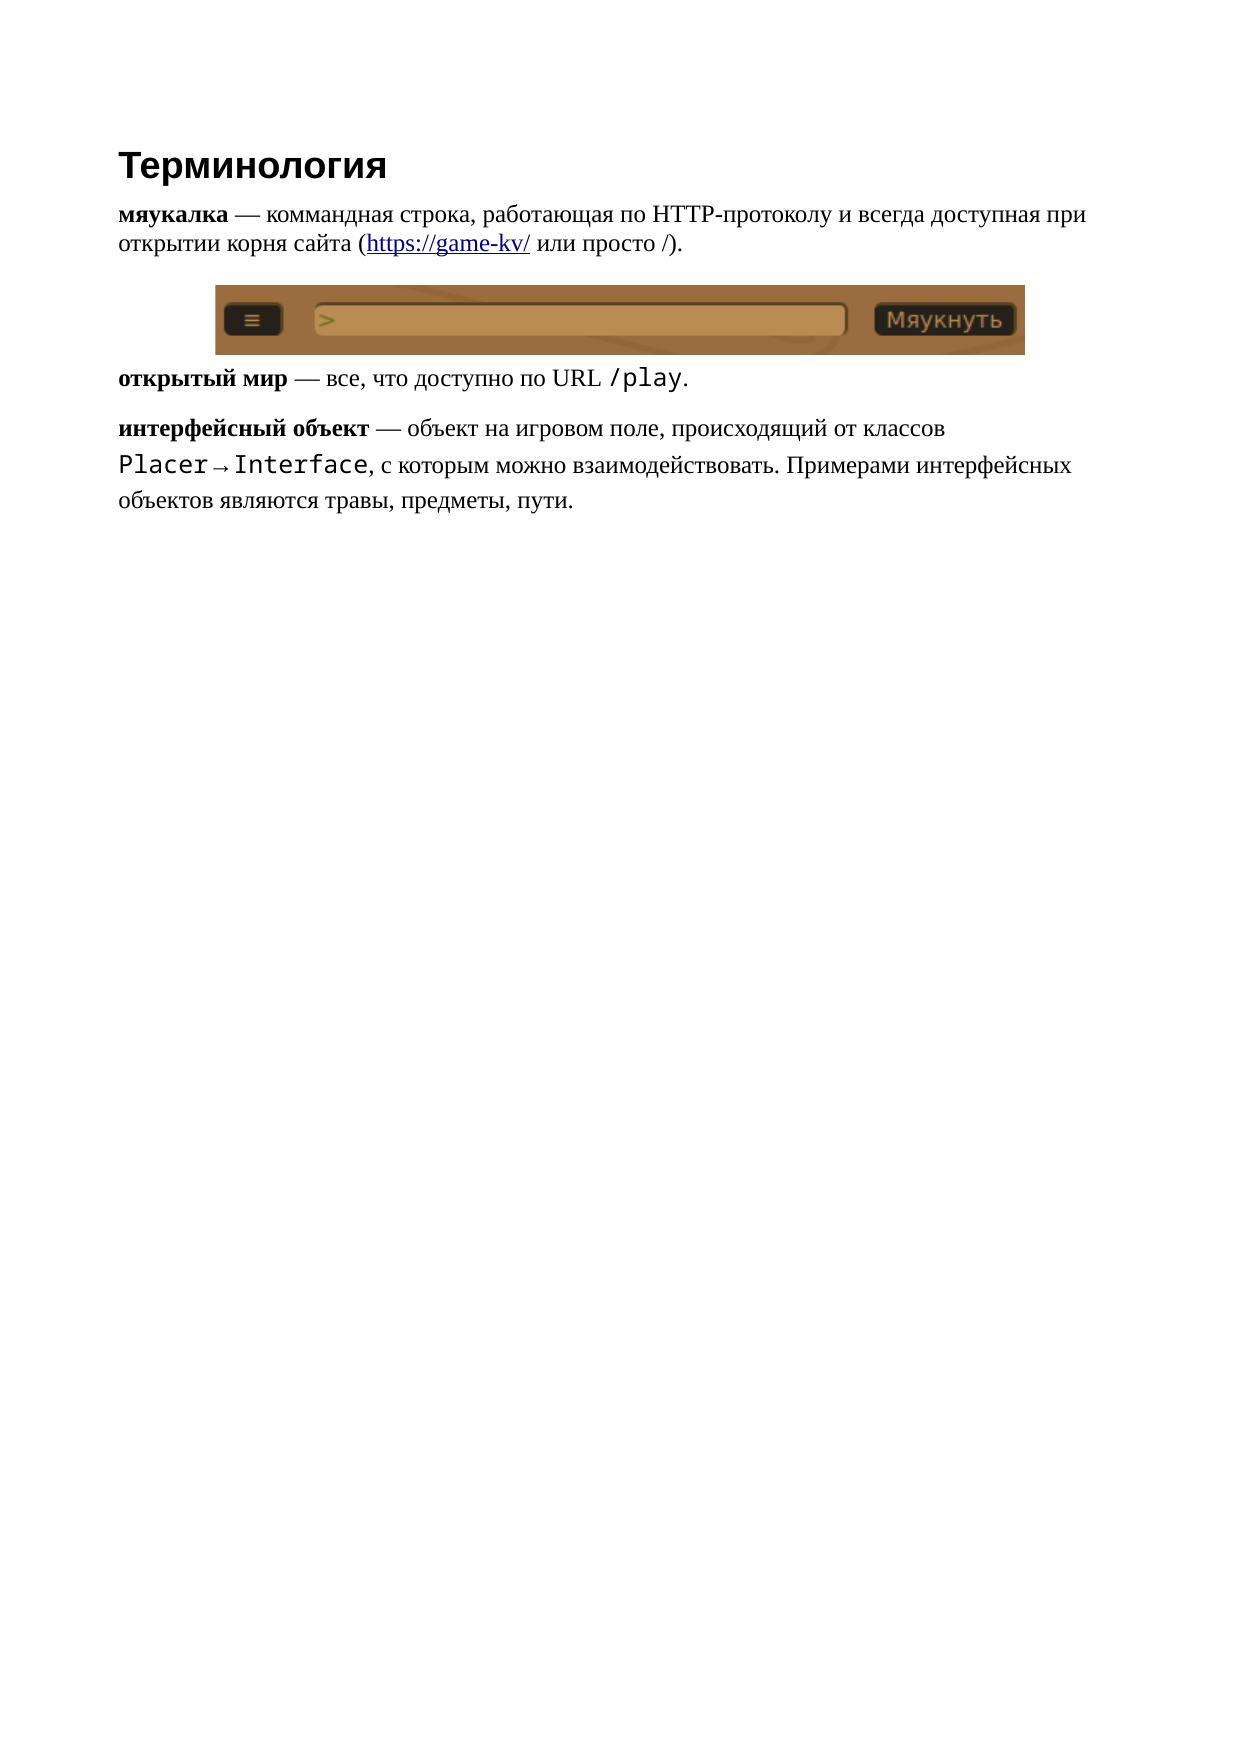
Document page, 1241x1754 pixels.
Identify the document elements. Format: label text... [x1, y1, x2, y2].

picture [215, 285, 1025, 355]
subtitle Терминология [118, 143, 1122, 187]
text мяукалка — коммандная строка, работающая по HTTP-протоколу и всегда доступная при открытии корня сайта (https://game-kv/ или просто /). [118, 199, 1122, 257]
text открытый мир — все, что доступно по URL /play. [118, 286, 1122, 393]
text интерфейсный объект — объект на игровом поле, происходящий от классов Placer→Interface, с которым можно взаимодействовать. Примерами интерфейсных объектов являются травы, предметы, пути. [118, 413, 1122, 514]
